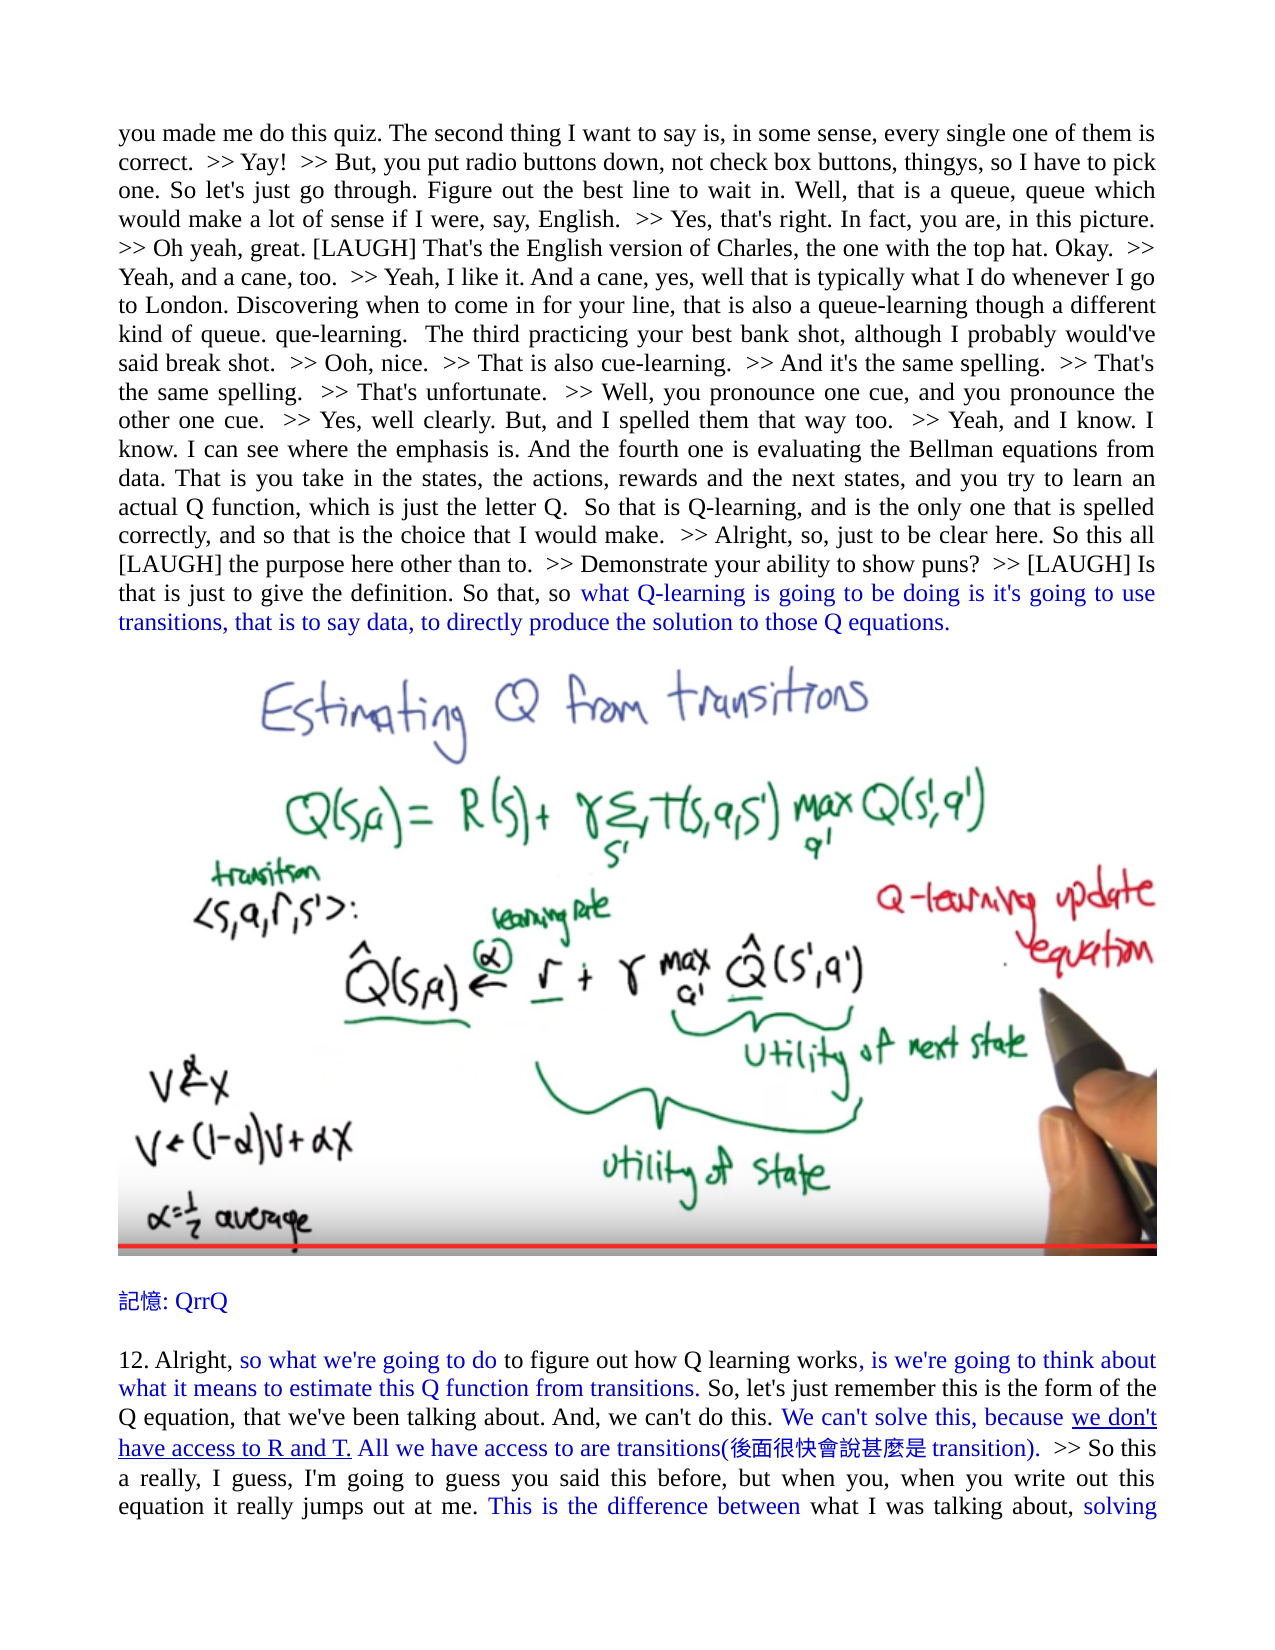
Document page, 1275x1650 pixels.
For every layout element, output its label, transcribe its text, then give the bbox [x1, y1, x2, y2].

text 記憶: QrrQ [118, 1284, 1157, 1316]
text you made me do this quiz. The second thing I want to say is, in some sense, every single one of them is correct. >> Yay! >> But, you put radio buttons down, not check box buttons, thingys, so I have to pick one. So let's just go through. Figure out the best line to wait in. Well, that is a queue, queue which would make a lot of sense if I were, say, English. >> Yes, that's right. In fact, you are, in this picture. >> Oh yeah, great. [LAUGH] That's the English version of Charles, the one with the top hat. Okay. >> Yeah, and a cane, too. >> Yeah, I like it. And a cane, yes, well that is typically what I do whenever I go to London. Discovering when to come in for your line, that is also a queue-learning though a different kind of queue. que-learning. The third practicing your best bank shot, although I probably would've said break shot. >> Ooh, nice. >> That is also cue-learning. >> And it's the same spelling. >> That's the same spelling. >> That's unfortunate. >> Well, you pronounce one cue, and you pronounce the other one cue. >> Yes, well clearly. But, and I spelled them that way too. >> Yeah, and I know. I know. I can see where the emphasis is. And the fourth one is evaluating the Bellman equations from data. That is you take in the states, the actions, rewards and the next states, and you try to learn an actual Q function, which is just the letter Q. So that is Q-learning, and is the only one that is spelled correctly, and so that is the choice that I would make. >> Alright, so, just to be clear here. So this all [LAUGH] the purpose here other than to. >> Demonstrate your ability to show puns? >> [LAUGH] Is that is just to give the definition. So that, so what Q-learning is going to be doing is it's going to use transitions, that is to say data, to directly produce the solution to those Q equations. [118, 118, 1157, 636]
picture [118, 664, 1157, 1256]
text 12. Alright, so what we're going to do to figure out how Q learning works, is we're going to think about what it means to estimate this Q function from transitions. So, let's just remember this is the form of the Q equation, that we've been talking about. And, we can't do this. We can't solve this, because we don't have access to R and T. All we have access to are transitions(後面很快會說甚麼是transition). >> So this a really, I guess, I'm going to guess you said this before, but when you, when you write out this equation it really jumps out at me. This is the difference between what I was talking about, solving [118, 1345, 1157, 1520]
